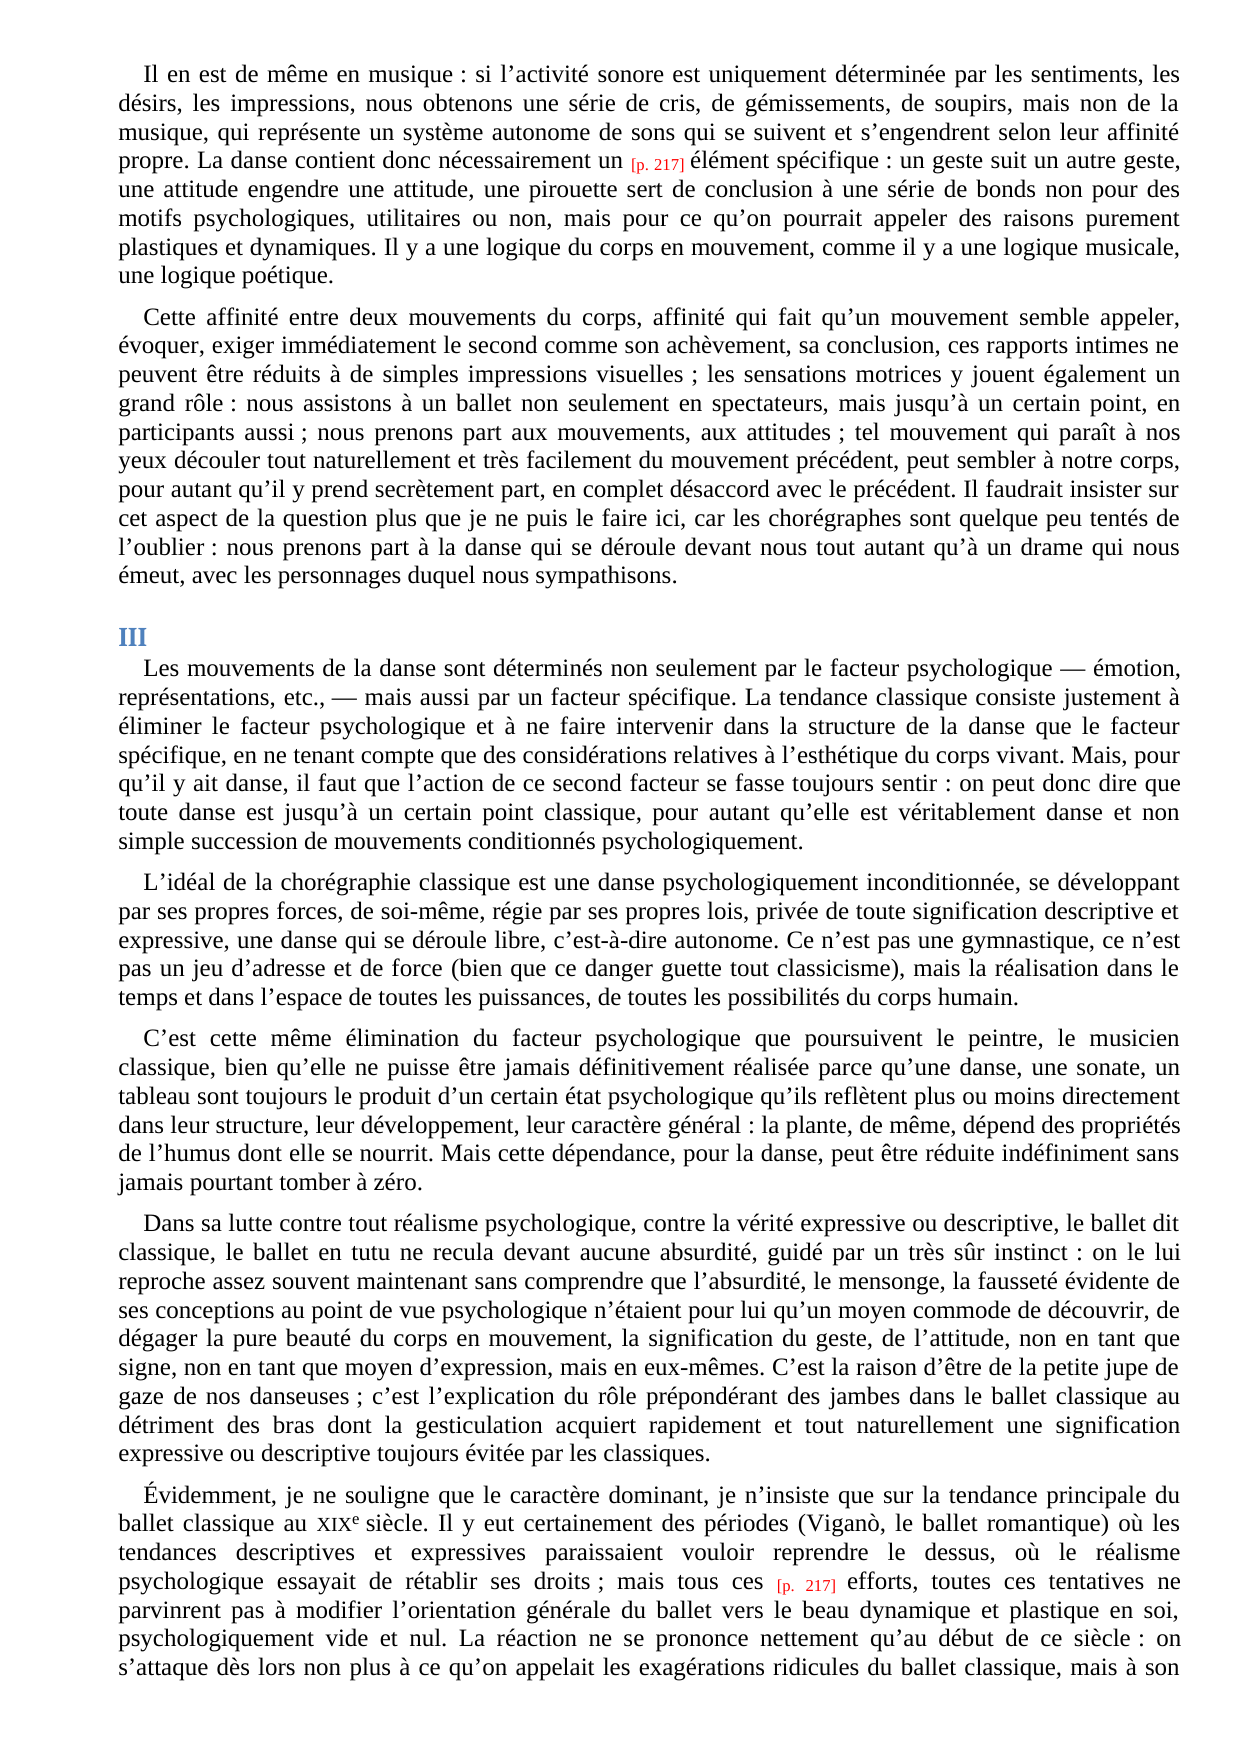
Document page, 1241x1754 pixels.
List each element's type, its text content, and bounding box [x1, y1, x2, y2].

text Il en est de même en musique : si l’activité sonore est uniquement déterminée par les sentiments, les désirs, les impressions, nous obtenons une série de cris, de gémissements, de soupirs, mais non de la musique, qui représente un système autonome de sons qui se suivent et s’engendrent selon leur affinité propre. La danse contient donc nécessairement un [p. 217] élément spécifique : un geste suit un autre geste, une attitude engendre une attitude, une pirouette sert de conclusion à une série de bonds non pour des motifs psychologiques, utilitaires ou non, mais pour ce qu’on pourrait appeler des raisons purement plastiques et dynamiques. Il y a une logique du corps en mouvement, comme il y a une logique musicale, une logique poétique. [118, 59, 1181, 289]
subtitle III [118, 622, 1181, 653]
text C’est cette même élimination du facteur psychologique que poursuivent le peintre, le musicien classique, bien qu’elle ne puisse être jamais définitivement réalisée parce qu’une danse, une sonate, un tableau sont toujours le produit d’un certain état psychologique qu’ils reflètent plus ou moins directement dans leur structure, leur développement, leur caractère général : la plante, de même, dépend des propriétés de l’humus dont elle se nourrit. Mais cette dépendance, pour la danse, peut être réduite indéfiniment sans jamais pourtant tomber à zéro. [118, 1023, 1181, 1196]
text L’idéal de la chorégraphie classique est une danse psychologiquement inconditionnée, se développant par ses propres forces, de soi-même, régie par ses propres lois, privée de toute signification descriptive et expressive, une danse qui se déroule libre, c’est-à-dire autonome. Ce n’est pas une gymnastique, ce n’est pas un jeu d’adresse et de force (bien que ce danger guette tout classicisme), mais la réalisation dans le temps et dans l’espace de toutes les puissances, de toutes les possibilités du corps humain. [118, 867, 1181, 1011]
text Cette affinité entre deux mouvements du corps, affinité qui fait qu’un mouvement semble appeler, évoquer, exiger immédiatement le second comme son achèvement, sa conclusion, ces rapports intimes ne peuvent être réduits à de simples impressions visuelles ; les sensations motrices y jouent également un grand rôle : nous assistons à un ballet non seulement en spectateurs, mais jusqu’à un certain point, en participants aussi ; nous prenons part aux mouvements, aux attitudes ; tel mouvement qui paraît à nos yeux découler tout naturellement et très facilement du mouvement précédent, peut sembler à notre corps, pour autant qu’il y prend secrètement part, en complet désaccord avec le précédent. Il faudrait insister sur cet aspect de la question plus que je ne puis le faire ici, car les chorégraphes sont quelque peu tentés de l’oublier : nous prenons part à la danse qui se déroule devant nous tout autant qu’à un drame qui nous émeut, avec les personnages duquel nous sympathisons. [118, 302, 1181, 589]
text Dans sa lutte contre tout réalisme psychologique, contre la vérité expressive ou descriptive, le ballet dit classique, le ballet en tutu ne recula devant aucune absurdité, guidé par un très sûr instinct : on le lui reproche assez souvent maintenant sans comprendre que l’absurdité, le mensonge, la fausseté évidente de ses conceptions au point de vue psychologique n’étaient pour lui qu’un moyen commode de découvrir, de dégager la pure beauté du corps en mouvement, la signification du geste, de l’attitude, non en tant que signe, non en tant que moyen d’expression, mais en eux-mêmes. C’est la raison d’être de la petite jupe de gaze de nos danseuses ; c’est l’explication du rôle prépondérant des jambes dans le ballet classique au détriment des bras dont la gesticulation acquiert rapidement et tout naturellement une signification expressive ou descriptive toujours évitée par les classiques. [118, 1208, 1181, 1467]
text Les mouvements de la danse sont déterminés non seulement par le facteur psychologique — émotion, représentations, etc., — mais aussi par un facteur spécifique. La tendance classique consiste justement à éliminer le facteur psychologique et à ne faire intervenir dans la structure de la danse que le facteur spécifique, en ne tenant compte que des considérations relatives à l’esthétique du corps vivant. Mais, pour qu’il y ait danse, il faut que l’action de ce second facteur se fasse toujours sentir : on peut donc dire que toute danse est jusqu’à un certain point classique, pour autant qu’elle est véritablement danse et non simple succession de mouvements conditionnés psychologiquement. [118, 653, 1181, 855]
text Évidemment, je ne souligne que le caractère dominant, je n’insiste que sur la tendance principale du ballet classique au xixe siècle. Il y eut certainement des périodes (Viganò, le ballet romantique) où les tendances descriptives et expressives paraissaient vouloir reprendre le dessus, où le réalisme psychologique essayait de rétablir ses droits ; mais tous ces [p. 217] efforts, toutes ces tentatives ne parvinrent pas à modifier l’orientation générale du ballet vers le beau dynamique et plastique en soi, psychologiquement vide et nul. La réaction ne se prononce nettement qu’au début de ce siècle : on s’attaque dès lors non plus à ce qu’on appelait les exagérations ridicules du ballet classique, mais à son [118, 1480, 1181, 1681]
